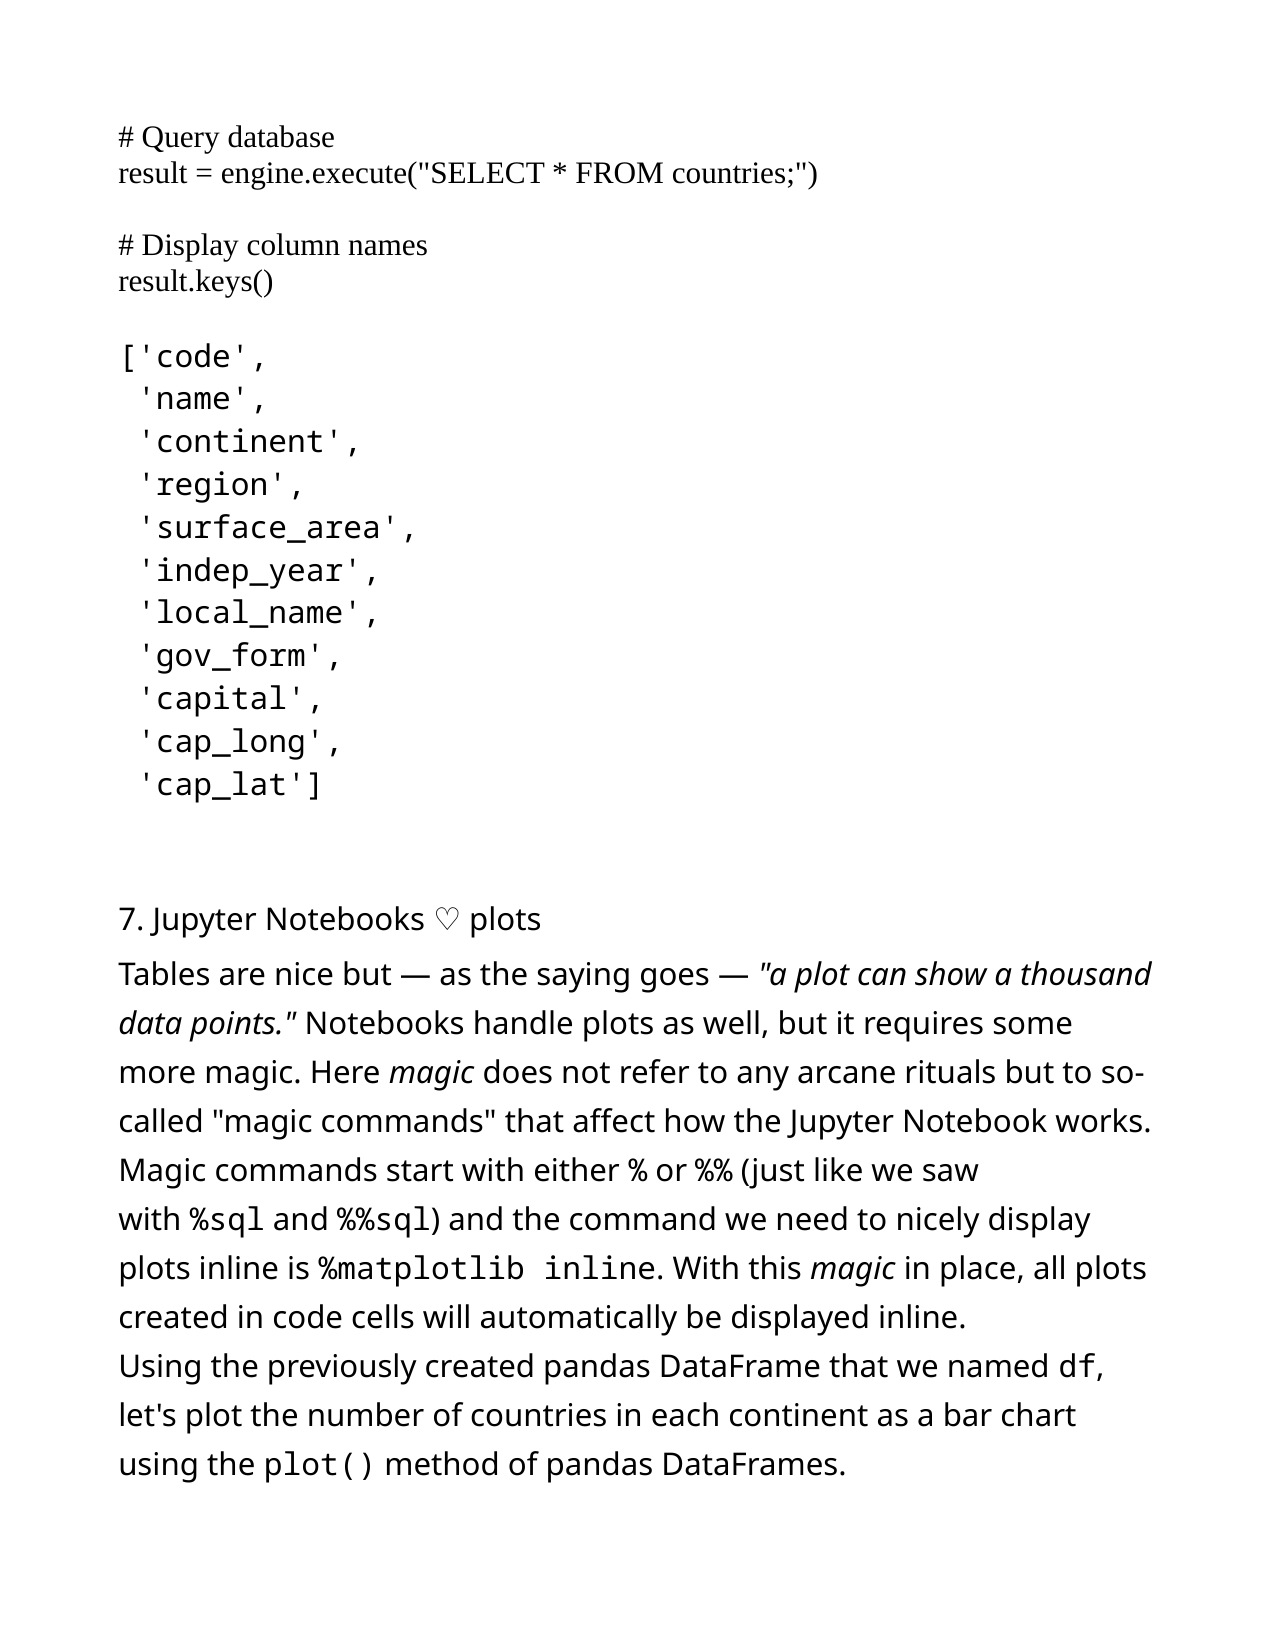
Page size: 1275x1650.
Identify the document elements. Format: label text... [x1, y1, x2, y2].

text 'cap_lat'] [118, 762, 1157, 804]
text 'indep_year', [118, 548, 1157, 590]
text 'capital', [118, 676, 1157, 719]
text 'region', [118, 462, 1157, 505]
text 'continent', [118, 419, 1157, 462]
text result = engine.execute("SELECT * FROM countries;") [118, 154, 1157, 190]
text # Display column names [118, 226, 1157, 262]
text result.keys() [118, 262, 1157, 298]
text 'name', [118, 376, 1157, 419]
text Using the previously created pandas DataFrame that we named df, let's plot the number of countries in each continent as a bar chart using the plot() method of pandas DataFrames. [118, 1344, 1157, 1484]
subtitle 7. Jupyter Notebooks ♡ plots [118, 897, 1157, 940]
text 'gov_form', [118, 633, 1157, 676]
text 'local_name', [118, 590, 1157, 633]
text 'surface_area', [118, 505, 1157, 548]
text ['code', [118, 334, 1157, 376]
text # Query database [118, 118, 1157, 154]
text Tables are nice but — as the saying goes — "a plot can show a thousand data points." Notebooks handle plots as well, but it requires some more magic. Here magic does not refer to any arcane rituals but to so-called "magic commands" that affect how the Jupyter Notebook works. Magic commands start with either % or %% (just like we saw with %sql and %%sql) and the command we need to nicely display plots inline is %matplotlib inline. With this magic in place, all plots created in code cells will automatically be displayed inline. [118, 952, 1157, 1338]
text 'cap_long', [118, 719, 1157, 762]
